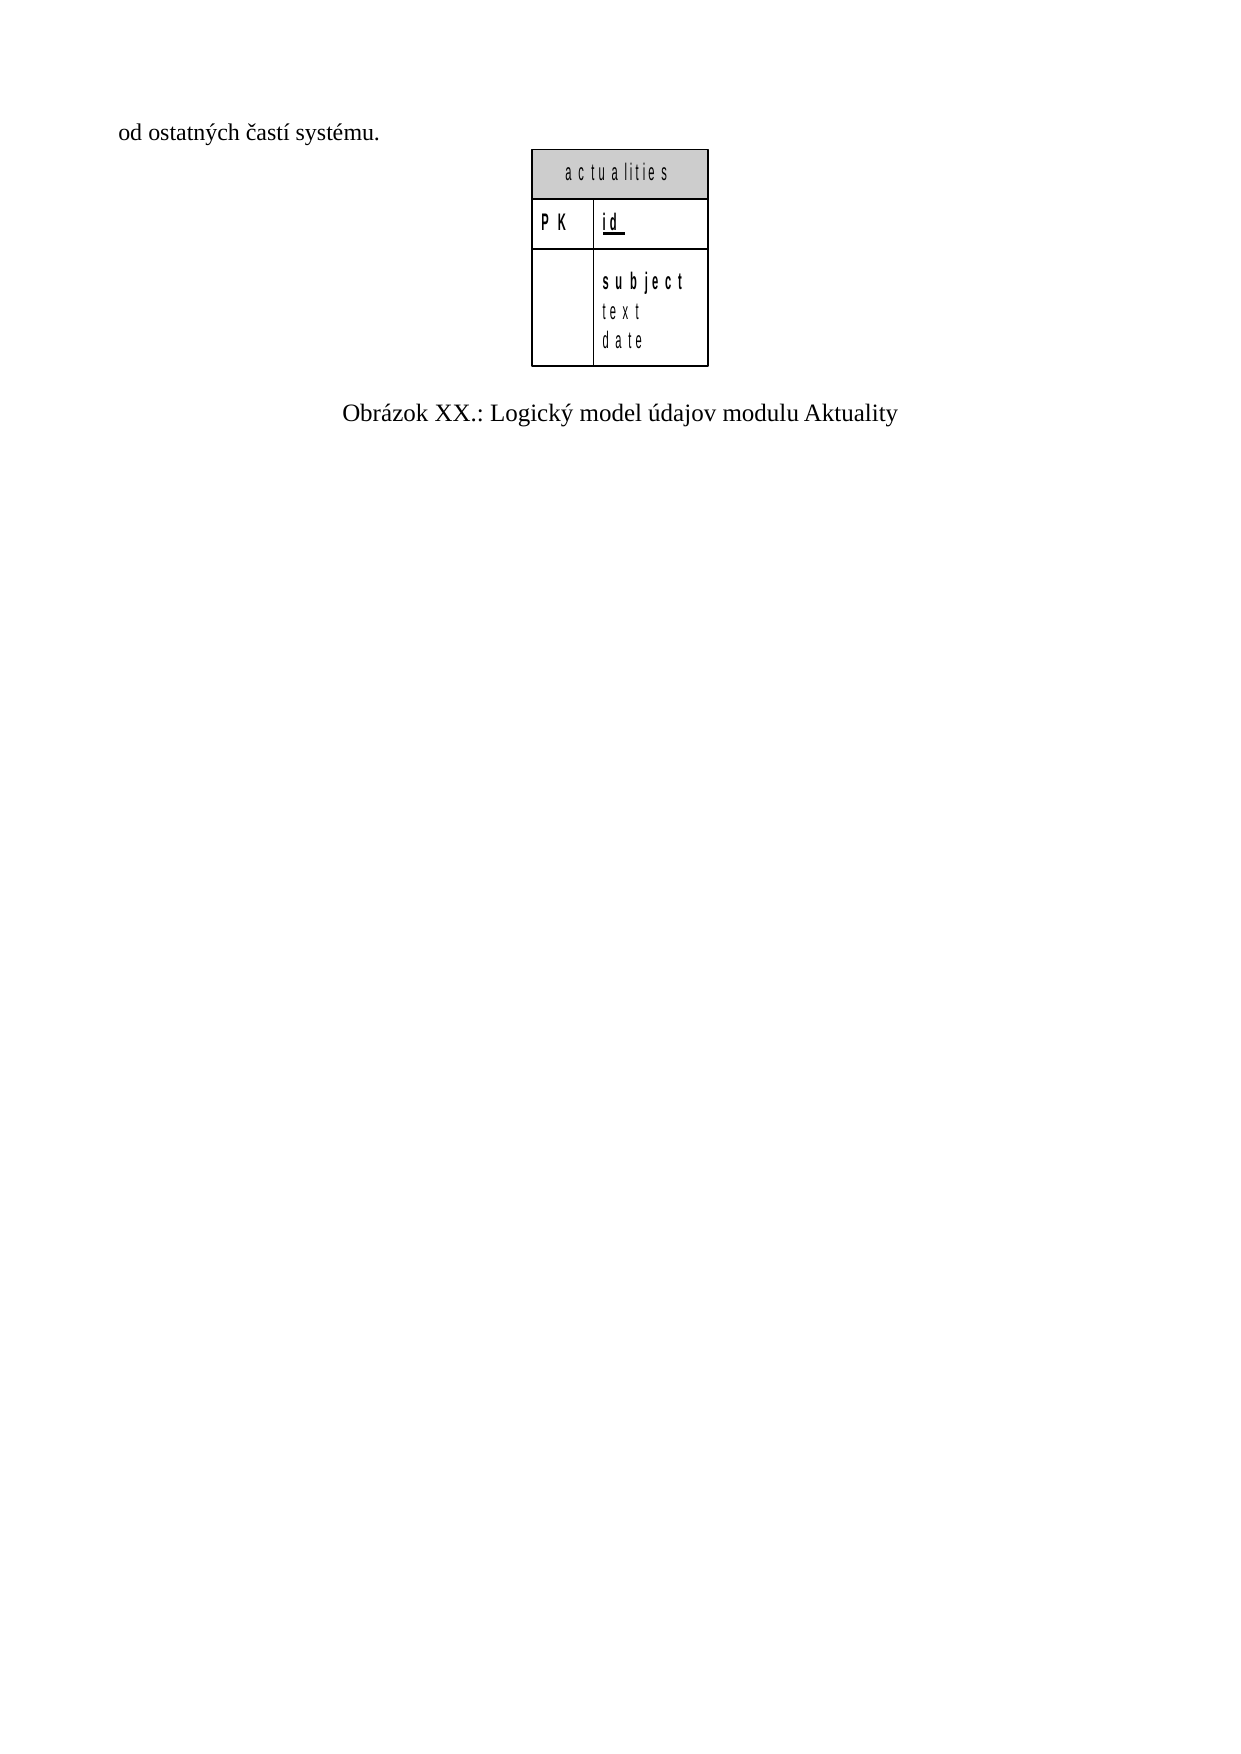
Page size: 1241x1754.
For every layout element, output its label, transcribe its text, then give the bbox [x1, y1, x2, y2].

text Obrázok XX.: Logický model údajov modulu Aktuality [118, 398, 1122, 427]
text od ostatných častí systému. [118, 118, 1122, 146]
